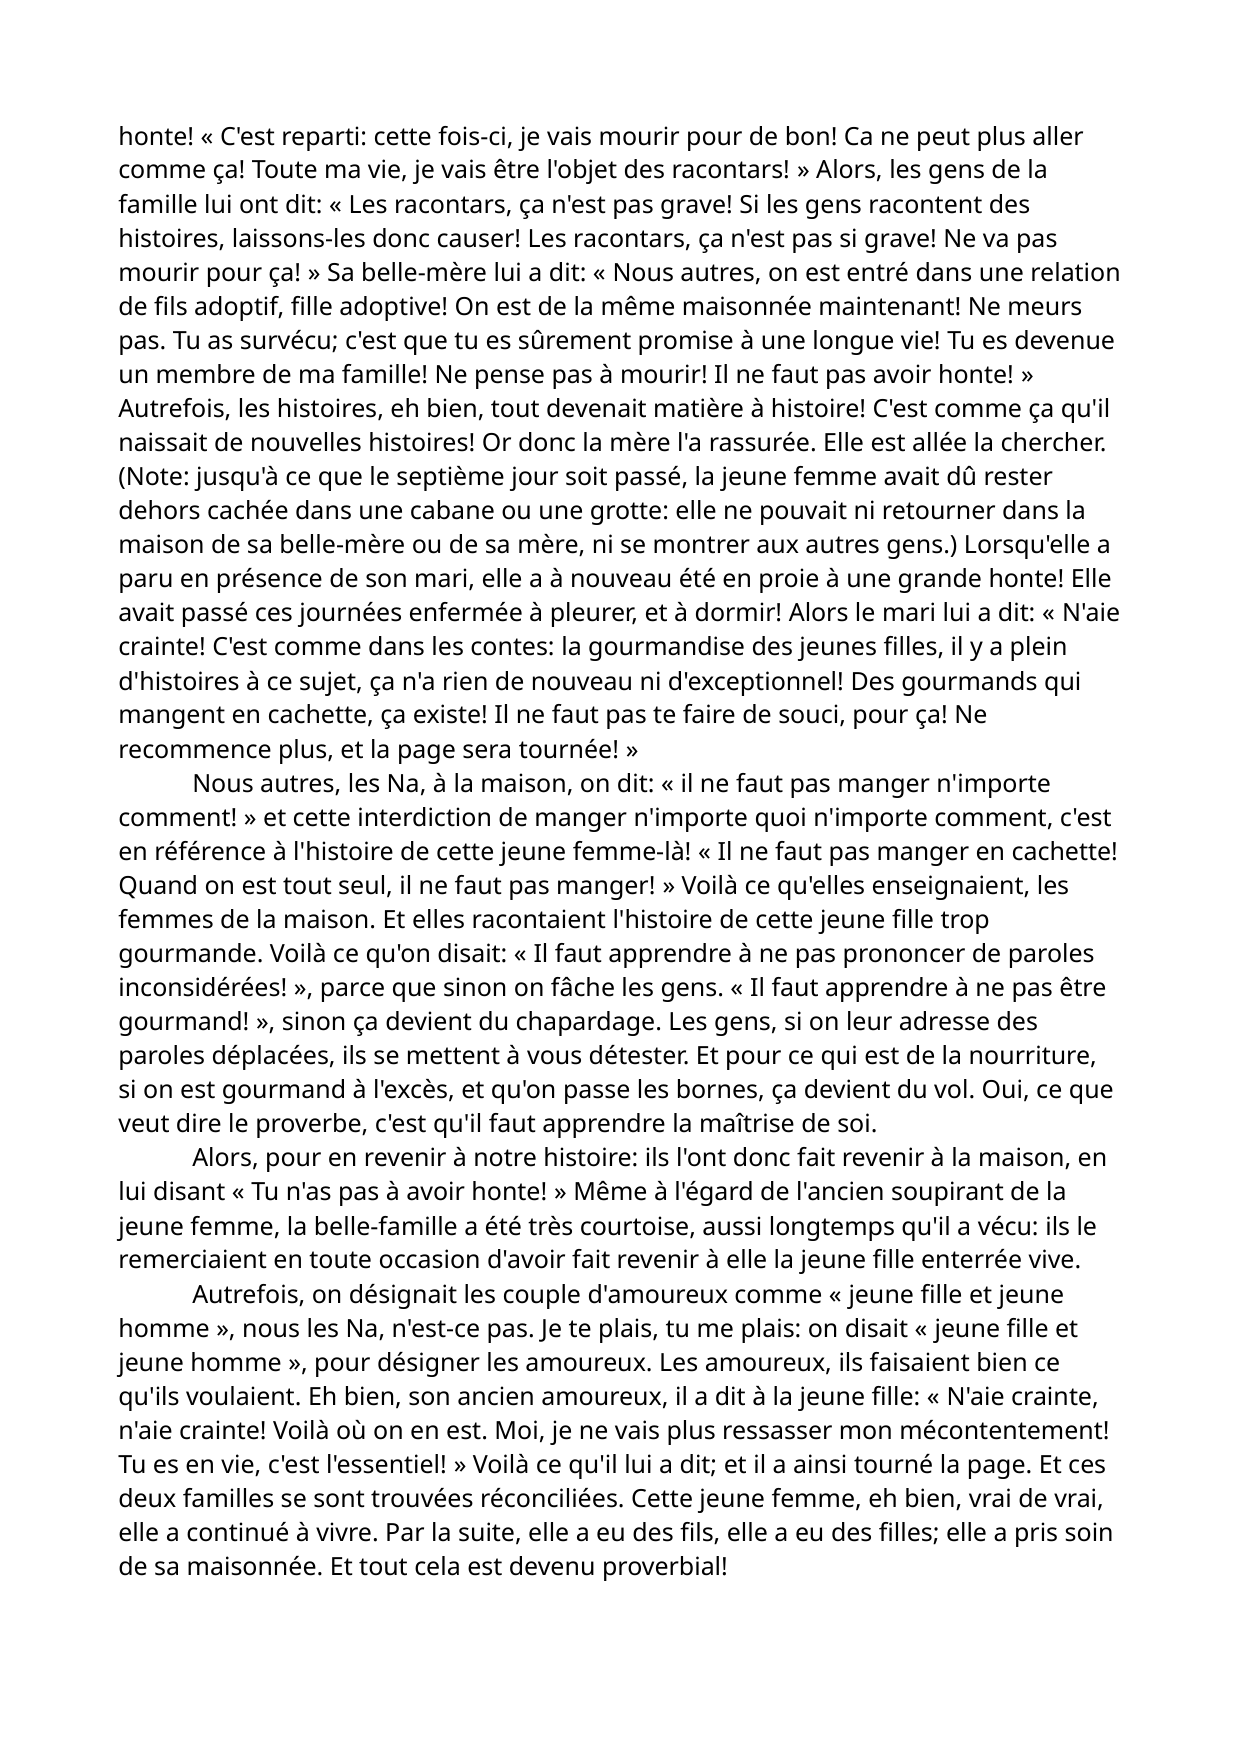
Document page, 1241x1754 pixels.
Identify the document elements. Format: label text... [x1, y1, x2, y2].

text Nous autres, les Na, à la maison, on dit: « il ne faut pas manger n'importe comment! » et cette interdiction de manger n'importe quoi n'importe comment, c'est en référence à l'histoire de cette jeune femme-là! « Il ne faut pas manger en cachette! Quand on est tout seul, il ne faut pas manger! » Voilà ce qu'elles enseignaient, les femmes de la maison. Et elles racontaient l'histoire de cette jeune fille trop gourmande. Voilà ce qu'on disait: « Il faut apprendre à ne pas prononcer de paroles inconsidérées! », parce que sinon on fâche les gens. « Il faut apprendre à ne pas être gourmand! », sinon ça devient du chapardage. Les gens, si on leur adresse des paroles déplacées, ils se mettent à vous détester. Et pour ce qui est de la nourriture, si on est gourmand à l'excès, et qu'on passe les bornes, ça devient du vol. Oui, ce que veut dire le proverbe, c'est qu'il faut apprendre la maîtrise de soi. [118, 765, 1122, 1140]
text Alors, pour en revenir à notre histoire: ils l'ont donc fait revenir à la maison, en lui disant « Tu n'as pas à avoir honte! » Même à l'égard de l'ancien soupirant de la jeune femme, la belle-famille a été très courtoise, aussi longtemps qu'il a vécu: ils le remerciaient en toute occasion d'avoir fait revenir à elle la jeune fille enterrée vive. [118, 1140, 1122, 1276]
text Autrefois, les histoires, eh bien, tout devenait matière à histoire! C'est comme ça qu'il naissait de nouvelles histoires! Or donc la mère l'a rassurée. Elle est allée la chercher. (Note: jusqu'à ce que le septième jour soit passé, la jeune femme avait dû rester dehors cachée dans une cabane ou une grotte: elle ne pouvait ni retourner dans la maison de sa belle-mère ou de sa mère, ni se montrer aux autres gens.) Lorsqu'elle a paru en présence de son mari, elle a à nouveau été en proie à une grande honte! Elle avait passé ces journées enfermée à pleurer, et à dormir! Alors le mari lui a dit: « N'aie crainte! C'est comme dans les contes: la gourmandise des jeunes filles, il y a plein d'histoires à ce sujet, ça n'a rien de nouveau ni d'exceptionnel! Des gourmands qui mangent en cachette, ça existe! Il ne faut pas te faire de souci, pour ça! Ne recommence plus, et la page sera tournée! » [118, 391, 1122, 765]
text honte! « C'est reparti: cette fois-ci, je vais mourir pour de bon! Ca ne peut plus aller comme ça! Toute ma vie, je vais être l'objet des racontars! » Alors, les gens de la famille lui ont dit: « Les racontars, ça n'est pas grave! Si les gens racontent des histoires, laissons-les donc causer! Les racontars, ça n'est pas si grave! Ne va pas mourir pour ça! » Sa belle-mère lui a dit: « Nous autres, on est entré dans une relation de fils adoptif, fille adoptive! On est de la même maisonnée maintenant! Ne meurs pas. Tu as survécu; c'est que tu es sûrement promise à une longue vie! Tu es devenue un membre de ma famille! Ne pense pas à mourir! Il ne faut pas avoir honte! » [118, 118, 1122, 391]
text Autrefois, on désignait les couple d'amoureux comme « jeune fille et jeune homme », nous les Na, n'est-ce pas. Je te plais, tu me plais: on disait « jeune fille et jeune homme », pour désigner les amoureux. Les amoureux, ils faisaient bien ce qu'ils voulaient. Eh bien, son ancien amoureux, il a dit à la jeune fille: « N'aie crainte, n'aie crainte! Voilà où on en est. Moi, je ne vais plus ressasser mon mécontentement! Tu es en vie, c'est l'essentiel! » Voilà ce qu'il lui a dit; et il a ainsi tourné la page. Et ces deux familles se sont trouvées réconciliées. Cette jeune femme, eh bien, vrai de vrai, elle a continué à vivre. Par la suite, elle a eu des fils, elle a eu des filles; elle a pris soin de sa maisonnée. Et tout cela est devenu proverbial! [118, 1276, 1122, 1583]
